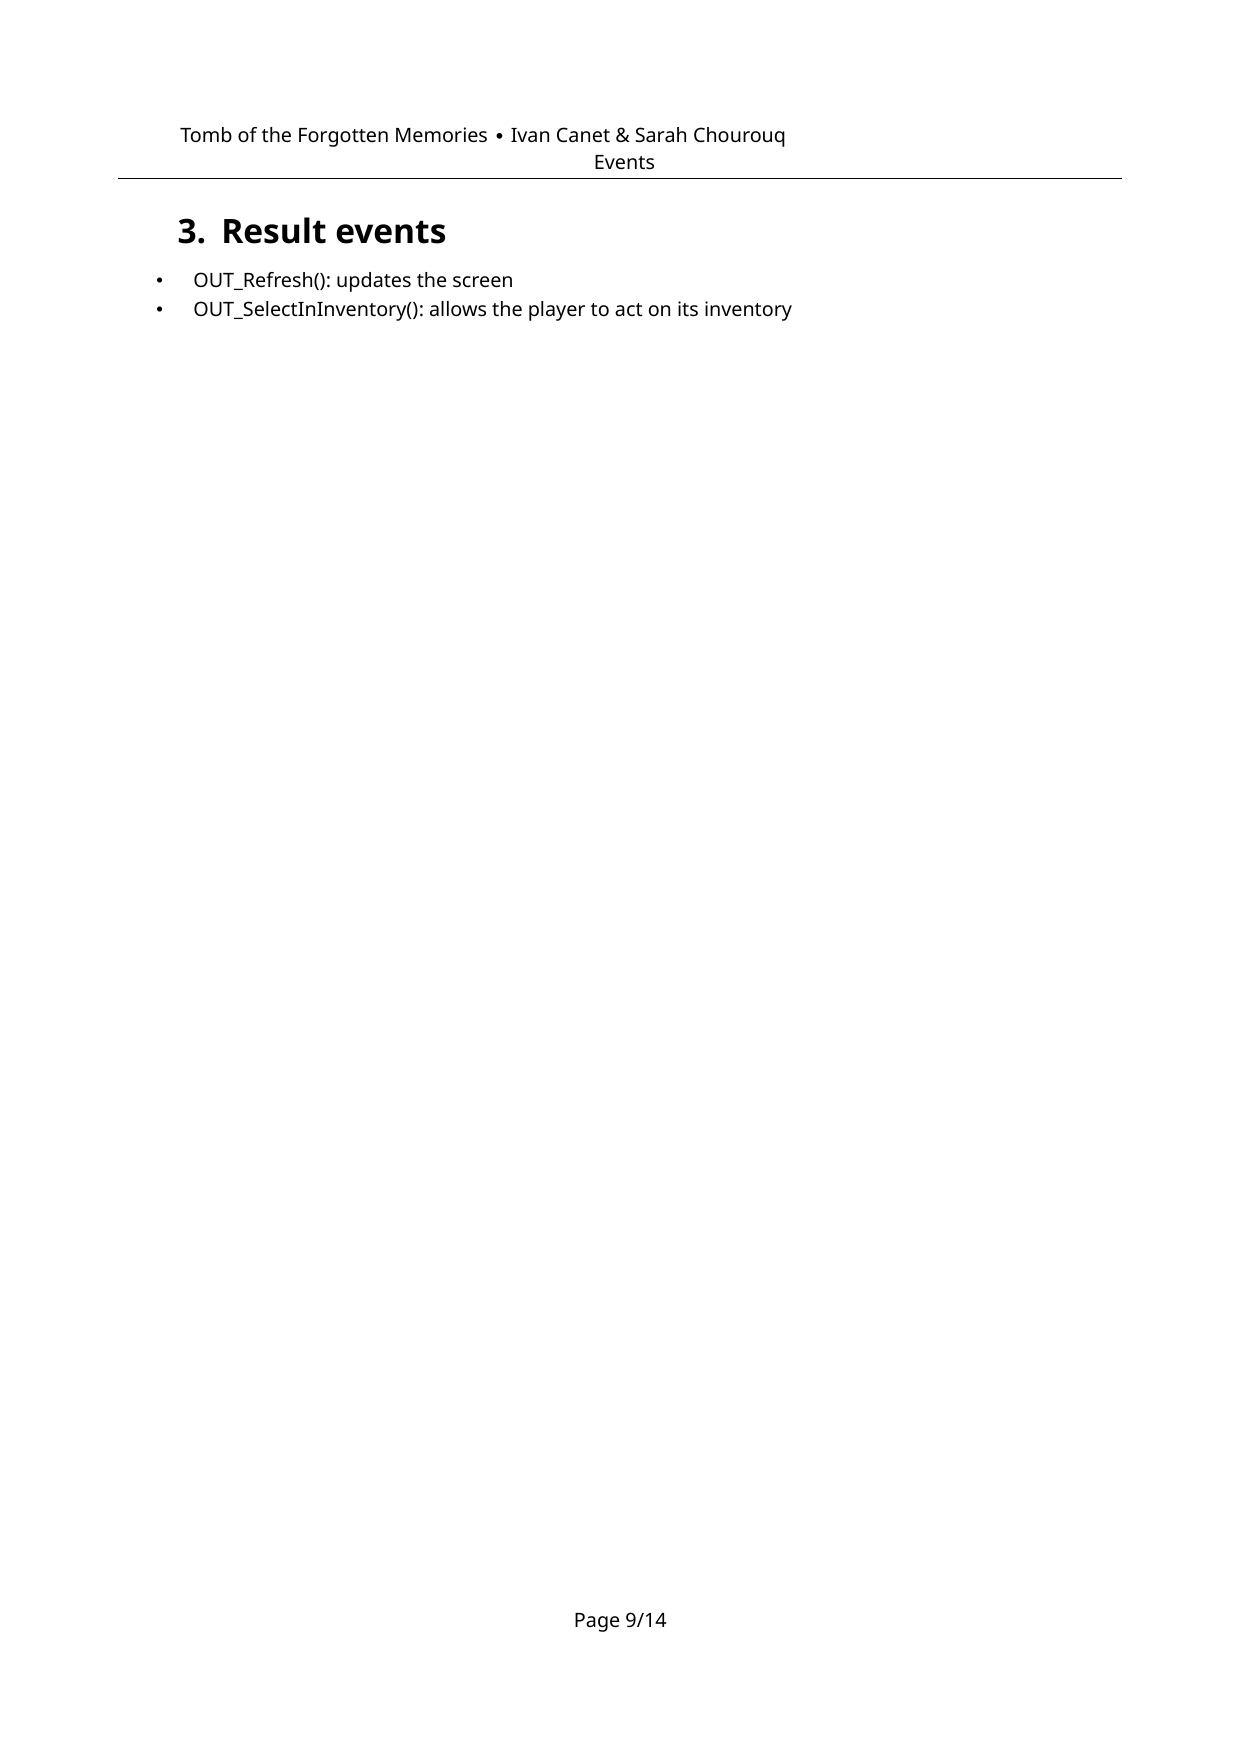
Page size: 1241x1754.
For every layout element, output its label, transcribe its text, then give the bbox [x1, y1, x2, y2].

list OUT_SelectInInventory(): allows the player to act on its inventory [156, 296, 1122, 323]
subtitle Result events [177, 208, 1122, 254]
list OUT_Refresh(): updates the screen [156, 266, 1122, 293]
